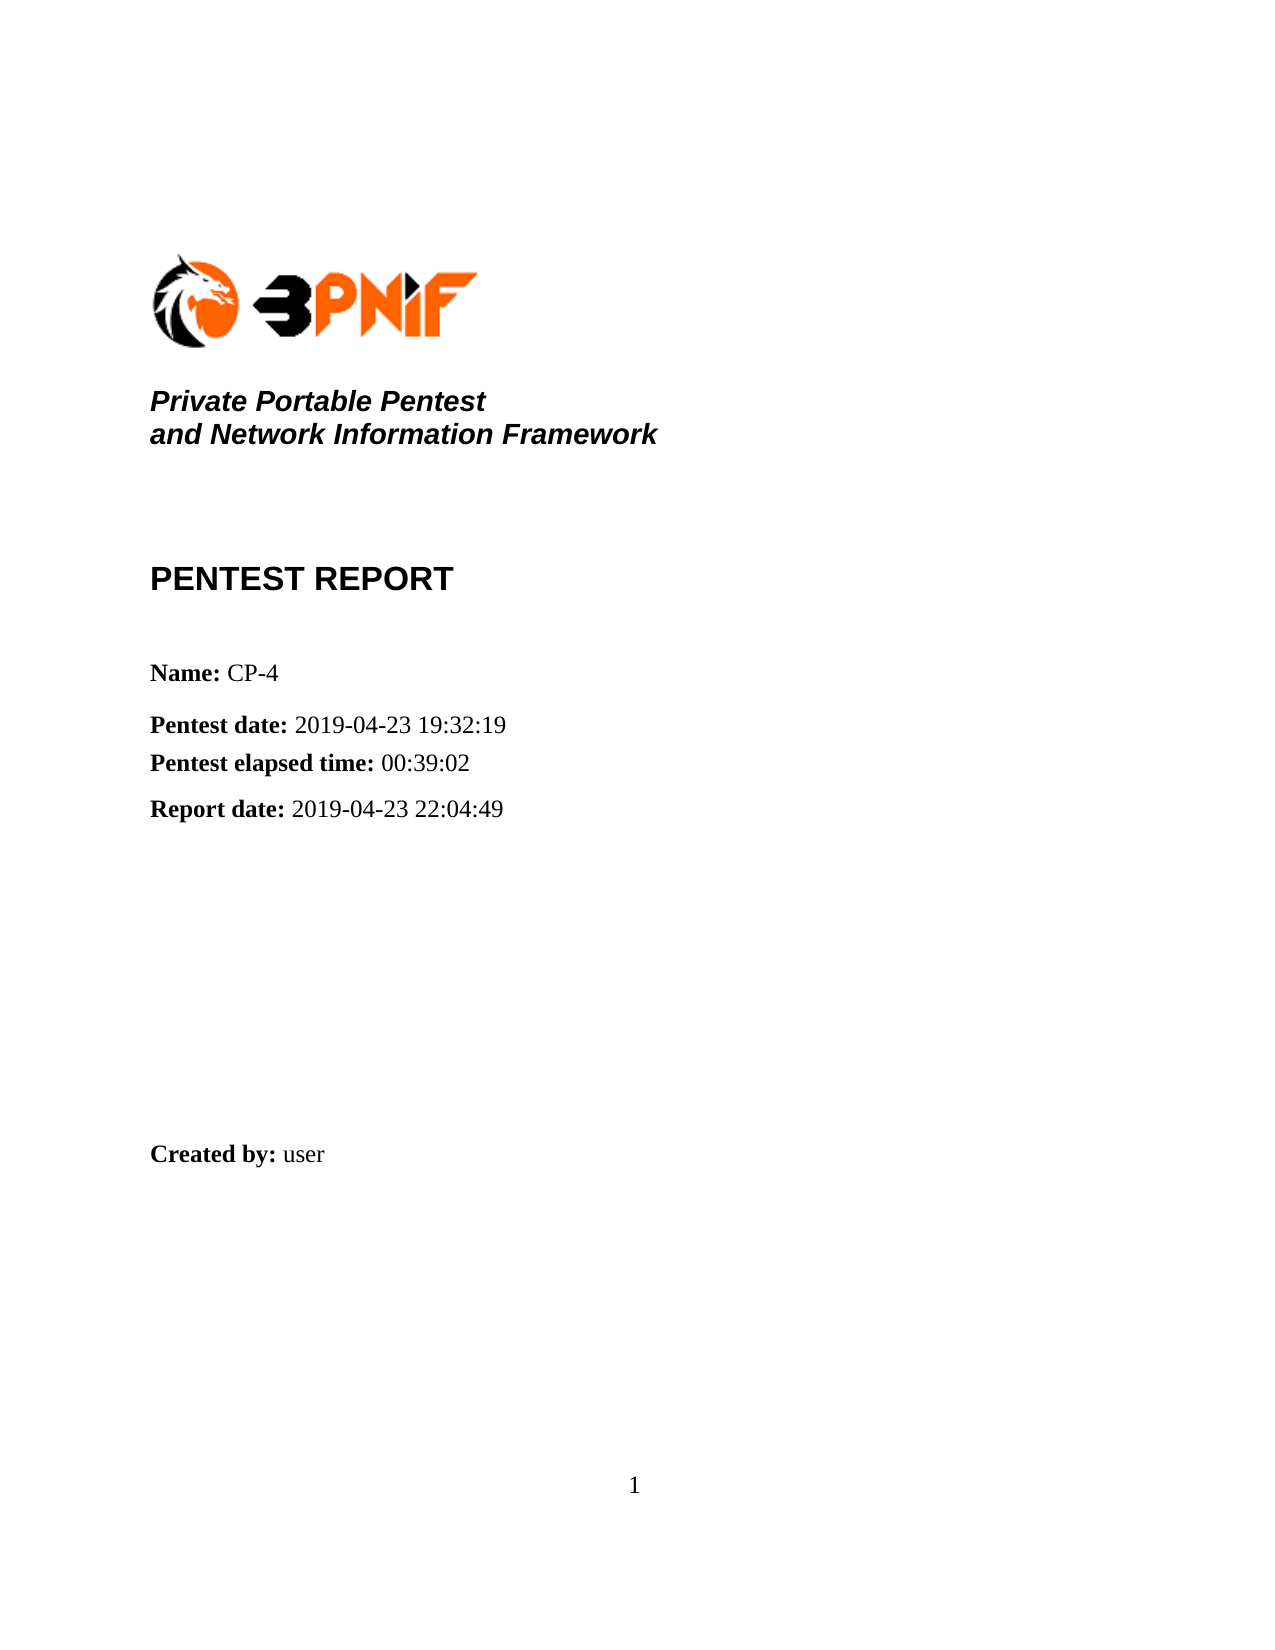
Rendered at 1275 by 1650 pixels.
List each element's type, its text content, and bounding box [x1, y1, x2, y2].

text Name: CP-4 [150, 658, 1125, 686]
subtitle PENTEST REPORT [150, 559, 1125, 598]
text Created by: user [150, 1139, 1125, 1168]
text Report date: 2019-04-23 22:04:49 [150, 794, 1125, 823]
picture [150, 244, 489, 359]
text Pentest date: 2019-04-23 19:32:19 [150, 710, 1125, 739]
text Pentest elapsed time: 00:39:02 [150, 748, 1125, 776]
subtitle Private Portable Pentest and Network Information Framework [150, 384, 1125, 451]
